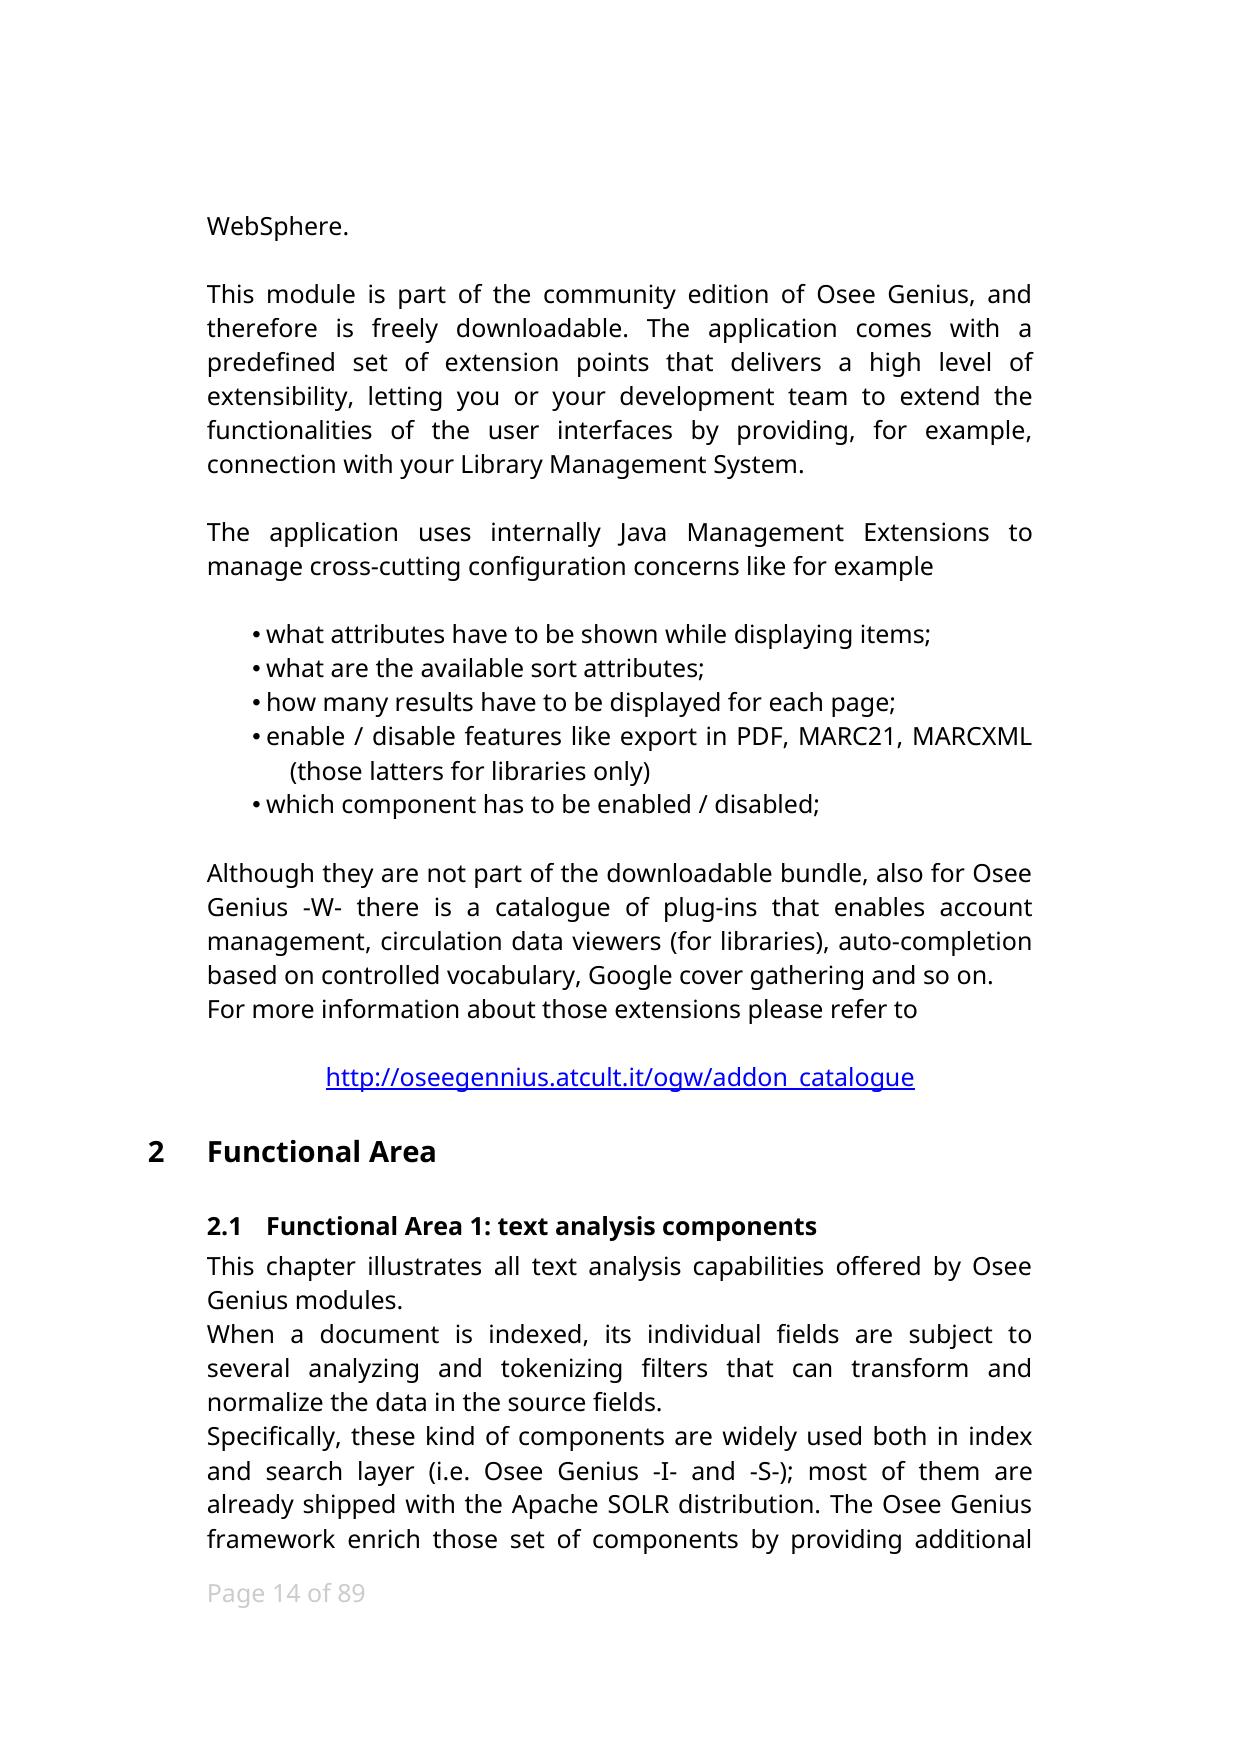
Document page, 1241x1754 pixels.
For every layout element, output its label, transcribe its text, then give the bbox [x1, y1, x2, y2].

text For more information about those extensions please refer to [207, 992, 1033, 1026]
text This chapter illustrates all text analysis capabilities offered by Osee Genius modules. [207, 1249, 1033, 1317]
text Although they are not part of the downloadable bundle, also for Osee Genius -W- there is a catalogue of plug-ins that enables account management, circulation data viewers (for libraries), auto-completion based on controlled vocabulary, Google cover gathering and so on. [207, 855, 1033, 992]
list which component has to be enabled / disabled; [252, 787, 1033, 821]
text When a document is indexed, its individual fields are subject to several analyzing and tokenizing filters that can transform and normalize the data in the source fields. [207, 1317, 1033, 1419]
list how many results have to be displayed for each page; [252, 685, 1033, 719]
text WebSphere. [207, 208, 1033, 242]
text Specifically, these kind of components are widely used both in index and search layer (i.e. Osee Genius -I- and -S-); most of them are already shipped with the Apache SOLR distribution. The Osee Genius framework enrich those set of components by providing additional [207, 1419, 1033, 1555]
list what attributes have to be shown while displaying items; [252, 617, 1033, 651]
text The application uses internally Java Management Extensions to manage cross-cutting configuration concerns like for example [207, 515, 1033, 583]
text This module is part of the community edition of Osee Genius, and therefore is freely downloadable. The application comes with a predefined set of extension points that delivers a high level of extensibility, letting you or your development team to extend the functionalities of the user interfaces by providing, for example, connection with your Library Management System. [207, 276, 1033, 481]
text http://oseegennius.atcult.it/ogw/addon_catalogue [207, 1060, 1033, 1094]
list enable / disable features like export in PDF, MARC21, MARCXML (those latters for libraries only) [252, 719, 1033, 787]
subtitle Functional Area [148, 1131, 1033, 1171]
list what are the available sort attributes; [252, 651, 1033, 685]
subtitle Functional Area 1: text analysis components [207, 1208, 1033, 1242]
